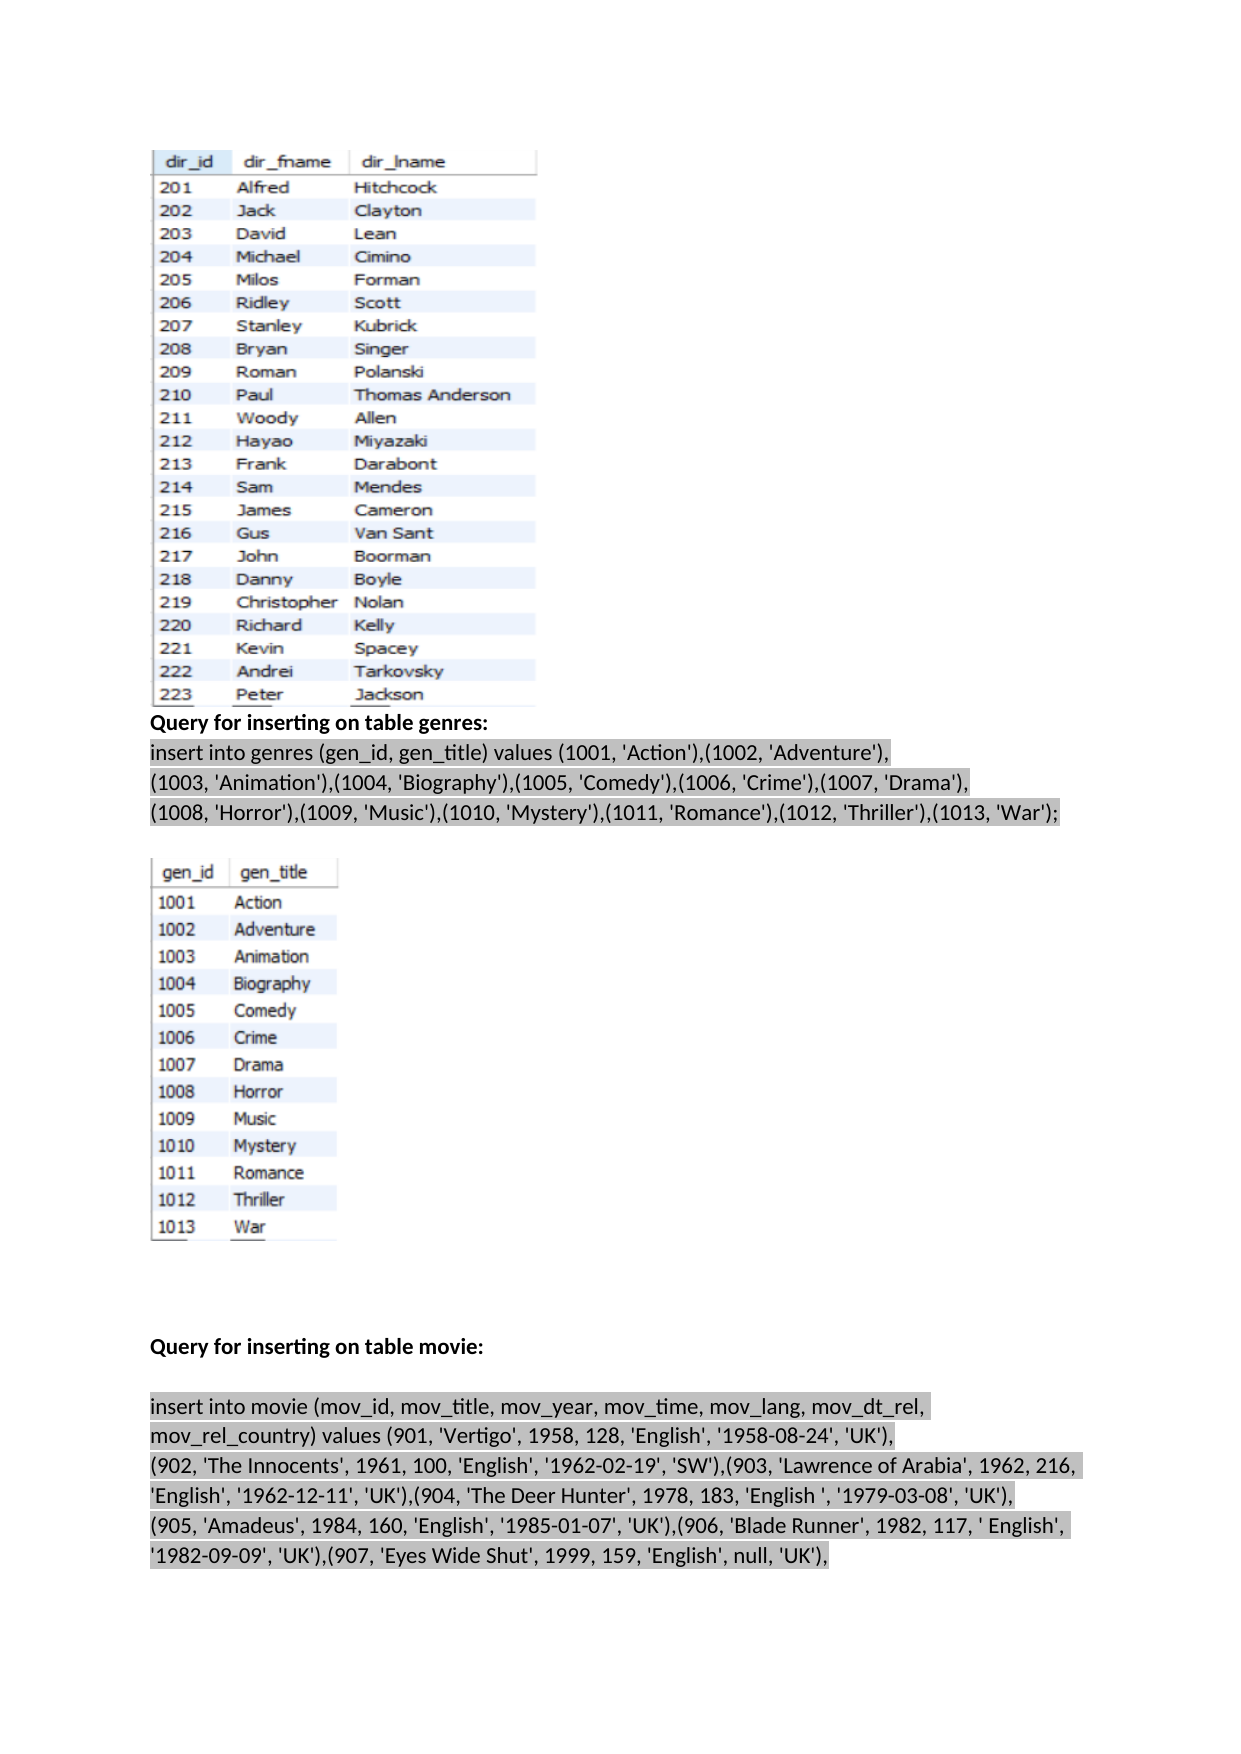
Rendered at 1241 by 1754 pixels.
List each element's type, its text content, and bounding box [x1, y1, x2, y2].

text Query for inserting on table movie: [150, 1332, 1090, 1360]
picture [150, 858, 342, 1241]
text insert into movie (mov_id, mov_title, mov_year, mov_time, mov_lang, mov_dt_rel, mov_rel_country) values (901, 'Vertigo', 1958, 128, 'English', '1958-08-24', 'UK'), [150, 1392, 1090, 1450]
text insert into genres (gen_id, gen_title) values (1001, 'Action'),(1002, 'Adventure'), [150, 738, 1090, 766]
text (905, 'Amadeus', 1984, 160, 'English', '1985-01-07', 'UK'),(906, 'Blade Runner', 1982, 117, ' English', '1982-09-09', 'UK'),(907, 'Eyes Wide Shut', 1999, 159, 'English', null, 'UK'), [150, 1511, 1090, 1569]
picture [150, 150, 548, 707]
text Query for inserting on table genres: [150, 708, 1090, 737]
text (1008, 'Horror'),(1009, 'Music'),(1010, 'Mystery'),(1011, 'Romance'),(1012, 'Thriller'),(1013, 'War'); [150, 798, 1090, 826]
text (902, 'The Innocents', 1961, 100, 'English', '1962-02-19', 'SW'),(903, 'Lawrence of Arabia', 1962, 216, 'English', '1962-12-11', 'UK'),(904, 'The Deer Hunter', 1978, 183, 'English ', '1979-03-08', 'UK'), [150, 1452, 1090, 1509]
text (1003, 'Animation'),(1004, 'Biography'),(1005, 'Comedy'),(1006, 'Crime'),(1007, 'Drama'), [150, 768, 1090, 796]
